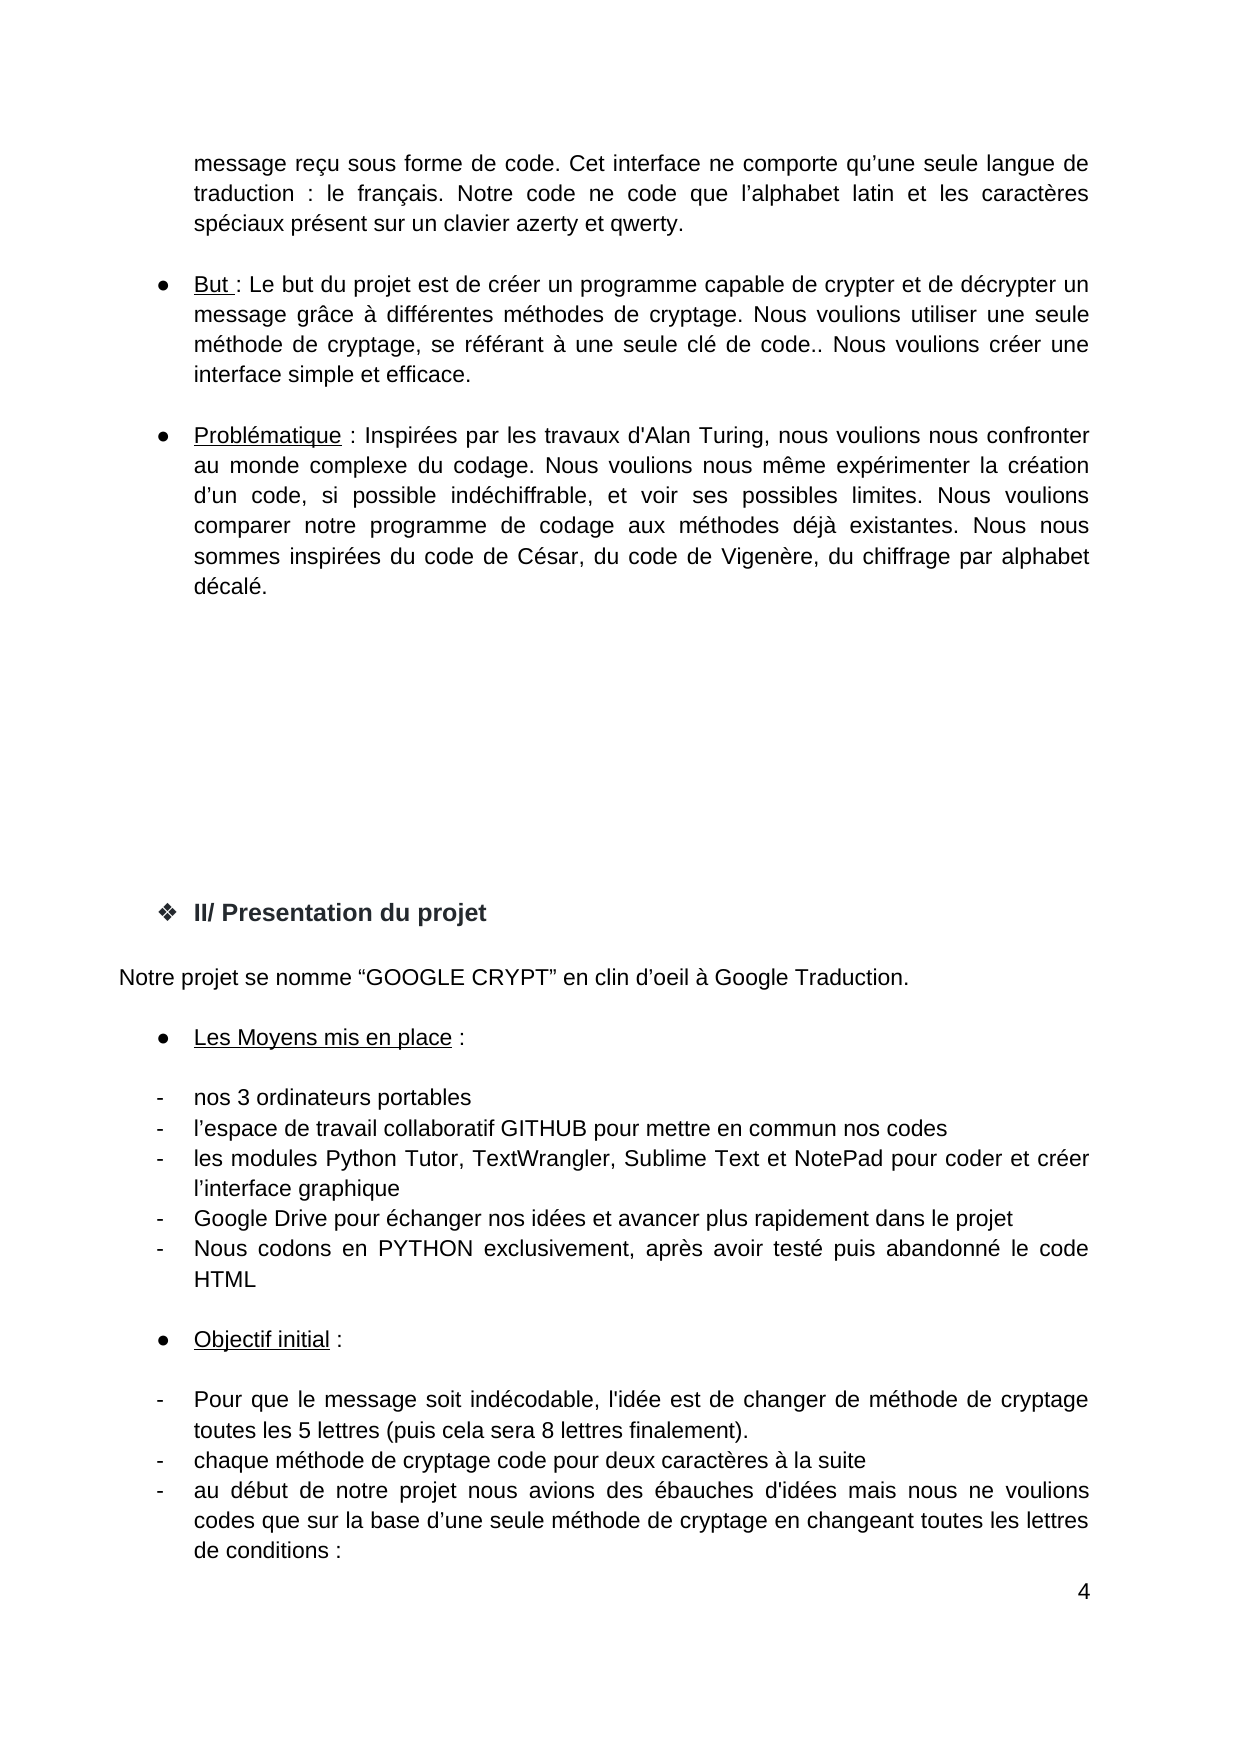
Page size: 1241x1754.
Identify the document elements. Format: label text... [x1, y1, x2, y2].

list Pour que le message soit indécodable, l'idée est de changer de méthode de cryptage toutes les 5 lettres (puis cela sera 8 lettres finalement). [156, 1386, 1090, 1443]
list Objectif initial : [156, 1326, 1090, 1352]
list les modules Python Tutor, TextWrangler, Sublime Text et NotePad pour coder et créer l’interface graphique [156, 1145, 1090, 1201]
list message reçu sous forme de code. Cet interface ne comporte qu’une seule langue de traduction : le français. Notre code ne code que l’alphabet latin et les caractères spéciaux présent sur un clavier azerty et qwerty. [156, 150, 1090, 237]
list chaque méthode de cryptage code pour deux caractères à la suite [156, 1447, 1090, 1473]
list l’espace de travail collaboratif GITHUB pour mettre en commun nos codes [156, 1114, 1090, 1141]
list Google Drive pour échanger nos idées et avancer plus rapidement dans le projet [156, 1205, 1090, 1232]
list au début de notre projet nous avions des ébauches d'idées mais nous ne voulions codes que sur la base d’une seule méthode de cryptage en changeant toutes les lettres de conditions : [156, 1477, 1090, 1564]
text Notre projet se nomme “GOOGLE CRYPT” en clin d’oeil à Google Traduction. [119, 963, 1090, 990]
list Nous codons en PYTHON exclusivement, après avoir testé puis abandonné le code HTML [156, 1235, 1090, 1292]
list But : Le but du projet est de créer un programme capable de crypter et de décrypter un message grâce à différentes méthodes de cryptage. Nous voulions utiliser une seule méthode de cryptage, se référant à une seule clé de code.. Nous voulions créer une interface simple et efficace. [156, 271, 1090, 388]
list Les Moyens mis en place : [156, 1024, 1090, 1050]
list nos 3 ordinateurs portables [156, 1084, 1090, 1111]
list II/ Presentation du projet [156, 897, 1090, 926]
list Problématique : Inspirées par les travaux d'Alan Turing, nous voulions nous confronter au monde complexe du codage. Nous voulions nous même expérimenter la création d’un code, si possible indéchiffrable, et voir ses possibles limites. Nous voulions comparer notre programme de codage aux méthodes déjà existantes. Nous nous sommes inspirées du code de César, du code de Vigenère, du chiffrage par alphabet décalé. [156, 422, 1090, 599]
